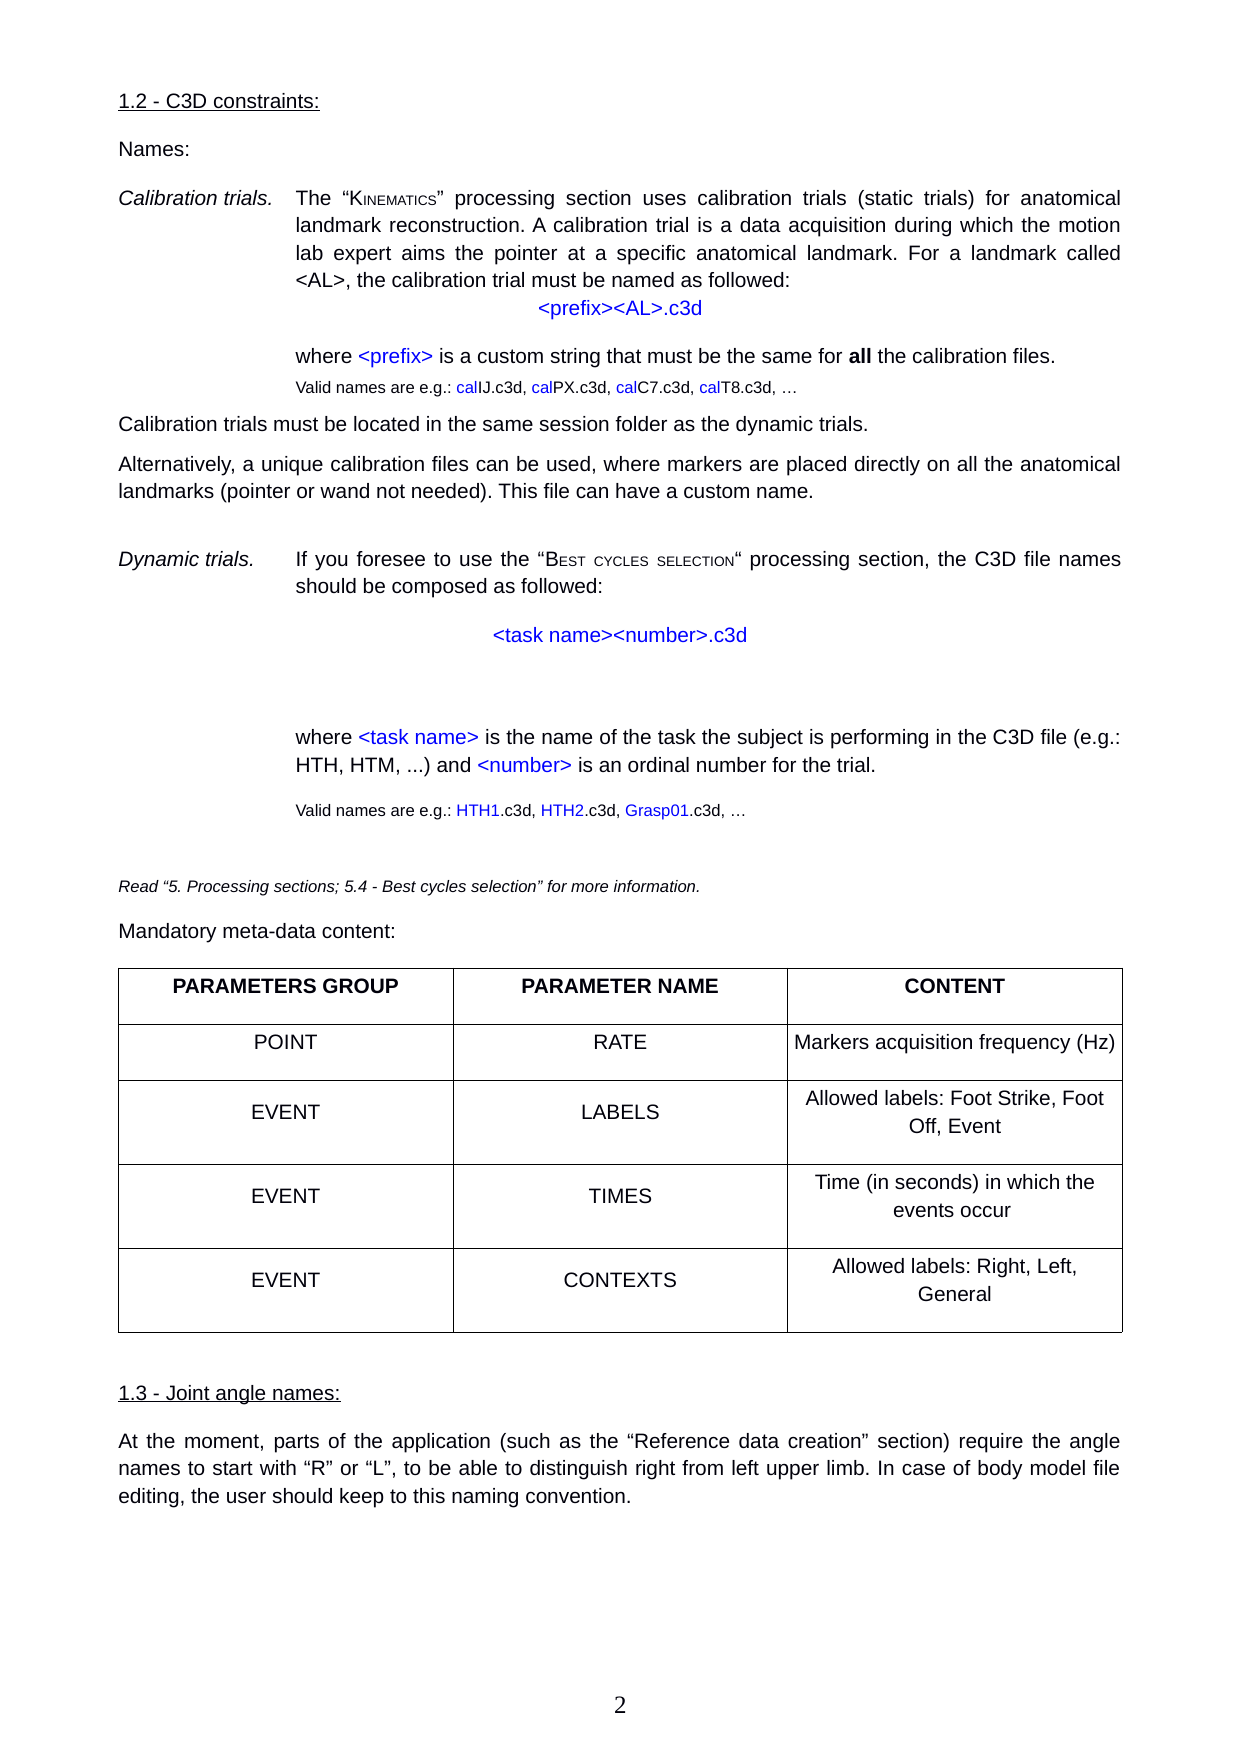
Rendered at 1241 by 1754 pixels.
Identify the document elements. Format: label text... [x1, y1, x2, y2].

text Dynamic trials. If you foresee to use the “Best cycles selection“ processing section, the C3D file names should be composed as followed: [118, 547, 1122, 598]
text <task name><number>.c3d [118, 623, 1122, 647]
text Calibration trials. The “Kinematics” processing section uses calibration trials (static trials) for anatomical landmark reconstruction. A calibration trial is a data acquisition during which the motion lab expert aims the pointer at a specific anatomical landmark. For a landmark called <AL>, the calibration trial must be named as followed: [118, 185, 1122, 292]
text where <task name> is the name of the task the subject is performing in the C3D file (e.g.: HTH, HTM, ...) and <number> is an ordinal number for the trial. [295, 725, 1122, 776]
text Valid names are e.g.: HTH1.c3d, HTH2.c3d, Grasp01.c3d, … [295, 801, 1122, 820]
text <prefix><AL>.c3d [118, 295, 1122, 319]
table_cell RATE [454, 1025, 787, 1080]
table_cell EVENT [119, 1249, 453, 1332]
text 1.3 - Joint angle names: [118, 1380, 1122, 1404]
table_cell EVENT [119, 1081, 453, 1164]
text Calibration trials must be located in the same session folder as the dynamic trials. [118, 412, 1122, 436]
table_cell LABELS [454, 1081, 787, 1164]
table_cell POINT [119, 1025, 453, 1080]
table_cell Markers acquisition frequency (Hz) [788, 1025, 1122, 1080]
text Valid names are e.g.: calIJ.c3d, calPX.c3d, calC7.c3d, calT8.c3d, … [295, 377, 1122, 397]
text 1.2 - C3D constraints: [118, 89, 1122, 113]
table_header PARAMETERS GROUP [119, 969, 453, 1024]
text where <prefix> is a custom string that must be the same for all the calibration files. [295, 344, 1122, 368]
table_header PARAMETER NAME [454, 969, 787, 1024]
table_cell Time (in seconds) in which the events occur [788, 1165, 1122, 1248]
text Names: [118, 137, 1122, 161]
text Alternatively, a unique calibration files can be used, where markers are placed directly on all the anatomical landmarks (pointer or wand not needed). This file can have a custom name. [118, 452, 1122, 503]
table_cell CONTEXTS [454, 1249, 787, 1332]
text Read “5. Processing sections; 5.4 - Best cycles selection” for more information. [118, 877, 1122, 896]
table_cell EVENT [119, 1165, 453, 1248]
table_cell TIMES [454, 1165, 787, 1248]
text At the moment, parts of the application (such as the “Reference data creation” section) require the angle names to start with “R” or “L”, to be able to distinguish right from left upper limb. In case of body model file editing, the user should keep to this naming convention. [118, 1429, 1122, 1508]
text Mandatory meta-data content: [118, 919, 1122, 943]
table_header CONTENT [788, 969, 1122, 1024]
table_cell Allowed labels: Foot Strike, Foot Off, Event [788, 1081, 1122, 1164]
table_cell Allowed labels: Right, Left, General [788, 1249, 1122, 1332]
